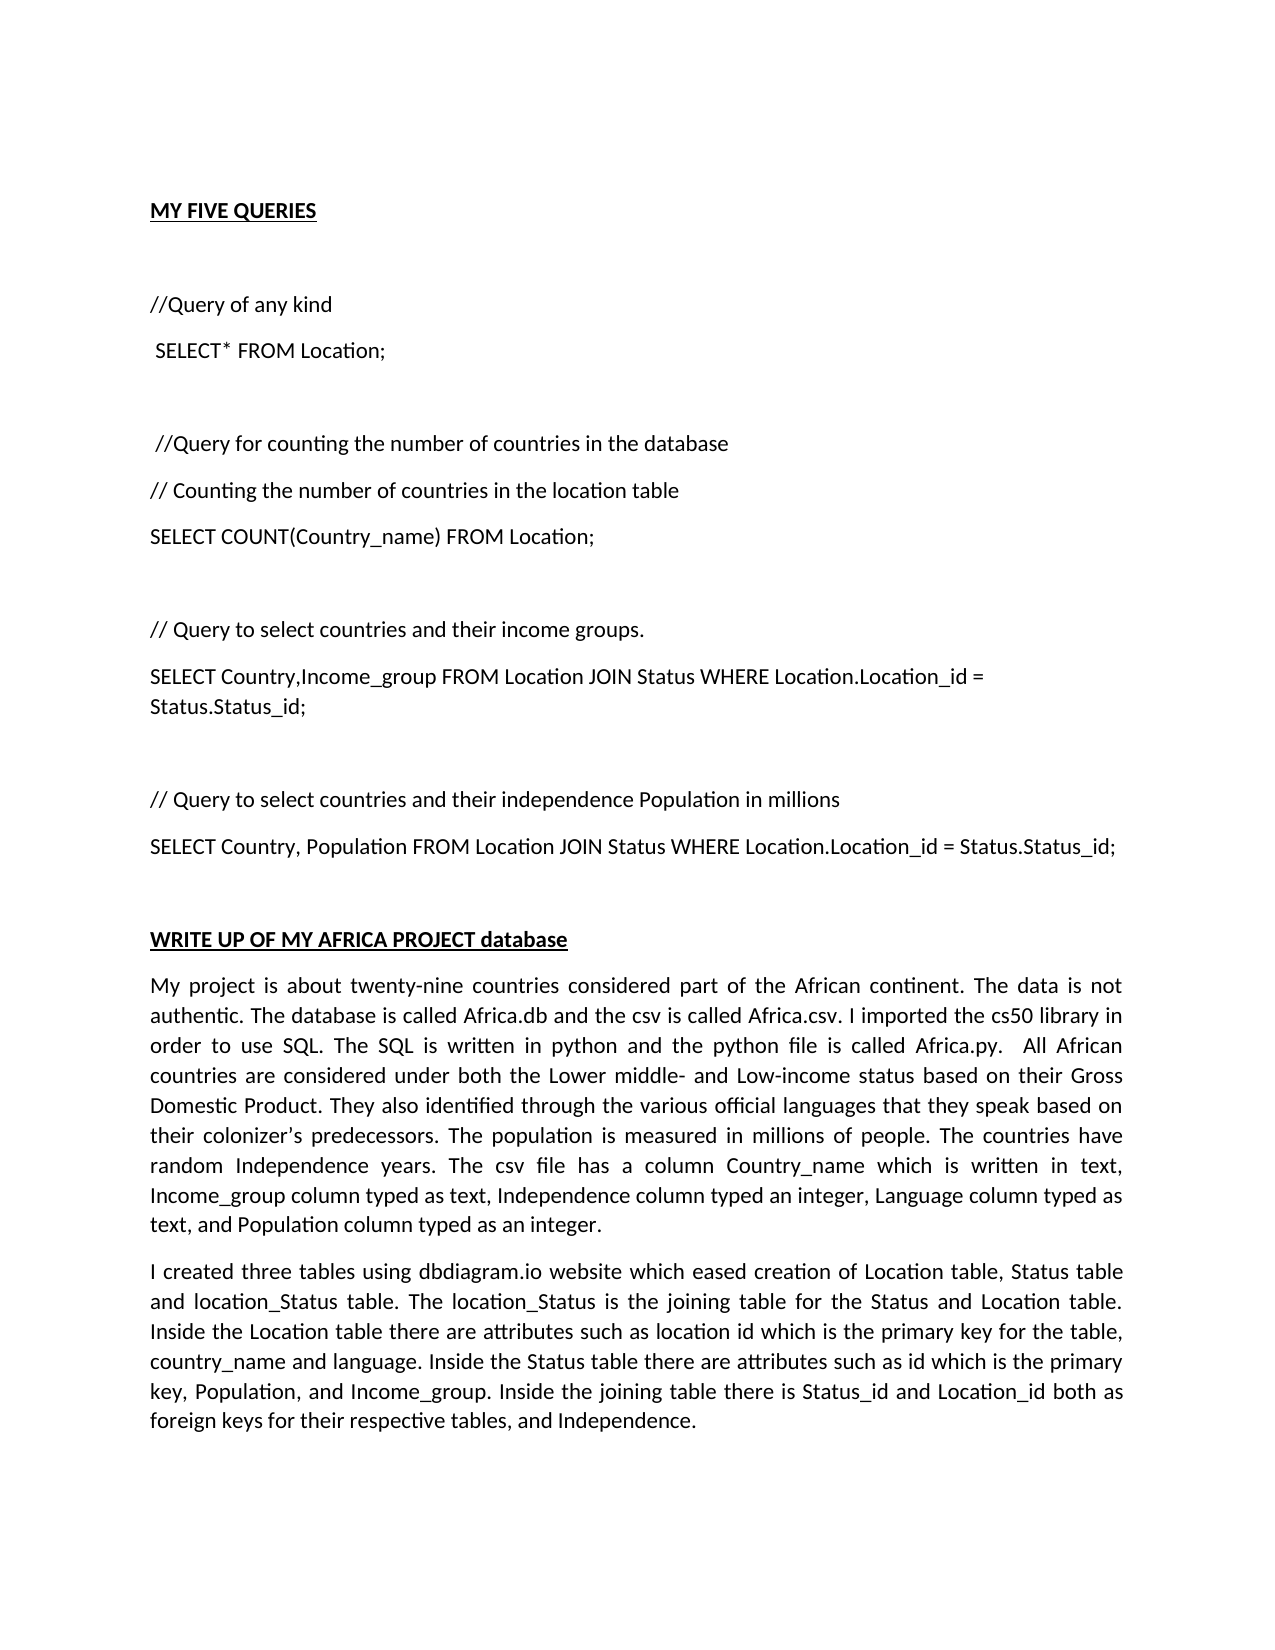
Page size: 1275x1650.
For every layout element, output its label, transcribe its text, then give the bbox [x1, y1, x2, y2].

text SELECT Country, Population FROM Location JOIN Status WHERE Location.Location_id = Status.Status_id; [150, 832, 1125, 860]
text // Query to select countries and their independence Population in millions [150, 785, 1125, 813]
text // Counting the number of countries in the location table [150, 476, 1125, 504]
text MY FIVE QUERIES [150, 197, 1125, 224]
text SELECT COUNT(Country_name) FROM Location; [150, 522, 1125, 551]
text My project is about twenty-nine countries considered part of the African continent. The data is not authentic. The database is called Africa.db and the csv is called Africa.csv. I imported the cs50 library in order to use SQL. The SQL is written in python and the python file is called Africa.py. All African countries are considered under both the Lower middle- and Low-income status based on their Gross Domestic Product. They also identified through the various official languages that they speak based on their colonizer’s predecessors. The population is measured in millions of people. The countries have random Independence years. The csv file has a column Country_name which is written in text, Income_group column typed as text, Independence column typed an integer, Language column typed as text, and Population column typed as an integer. [150, 971, 1125, 1239]
text I created three tables using dbdiagram.io website which eased creation of Location table, Status table and location_Status table. The location_Status is the joining table for the Status and Location table. Inside the Location table there are attributes such as location id which is the primary key for the table, country_name and language. Inside the Status table there are attributes such as id which is the primary key, Population, and Income_group. Inside the joining table there is Status_id and Location_id both as foreign keys for their respective tables, and Independence. [150, 1257, 1125, 1435]
text // Query to select countries and their income groups. [150, 616, 1125, 644]
text //Query for counting the number of countries in the database [150, 429, 1125, 457]
text WRITE UP OF MY AFRICA PROJECT database [150, 925, 1125, 953]
text //Query of any kind [150, 290, 1125, 318]
text SELECT* FROM Location; [150, 336, 1125, 364]
text SELECT Country,Income_group FROM Location JOIN Status WHERE Location.Location_id = Status.Status_id; [150, 662, 1125, 720]
